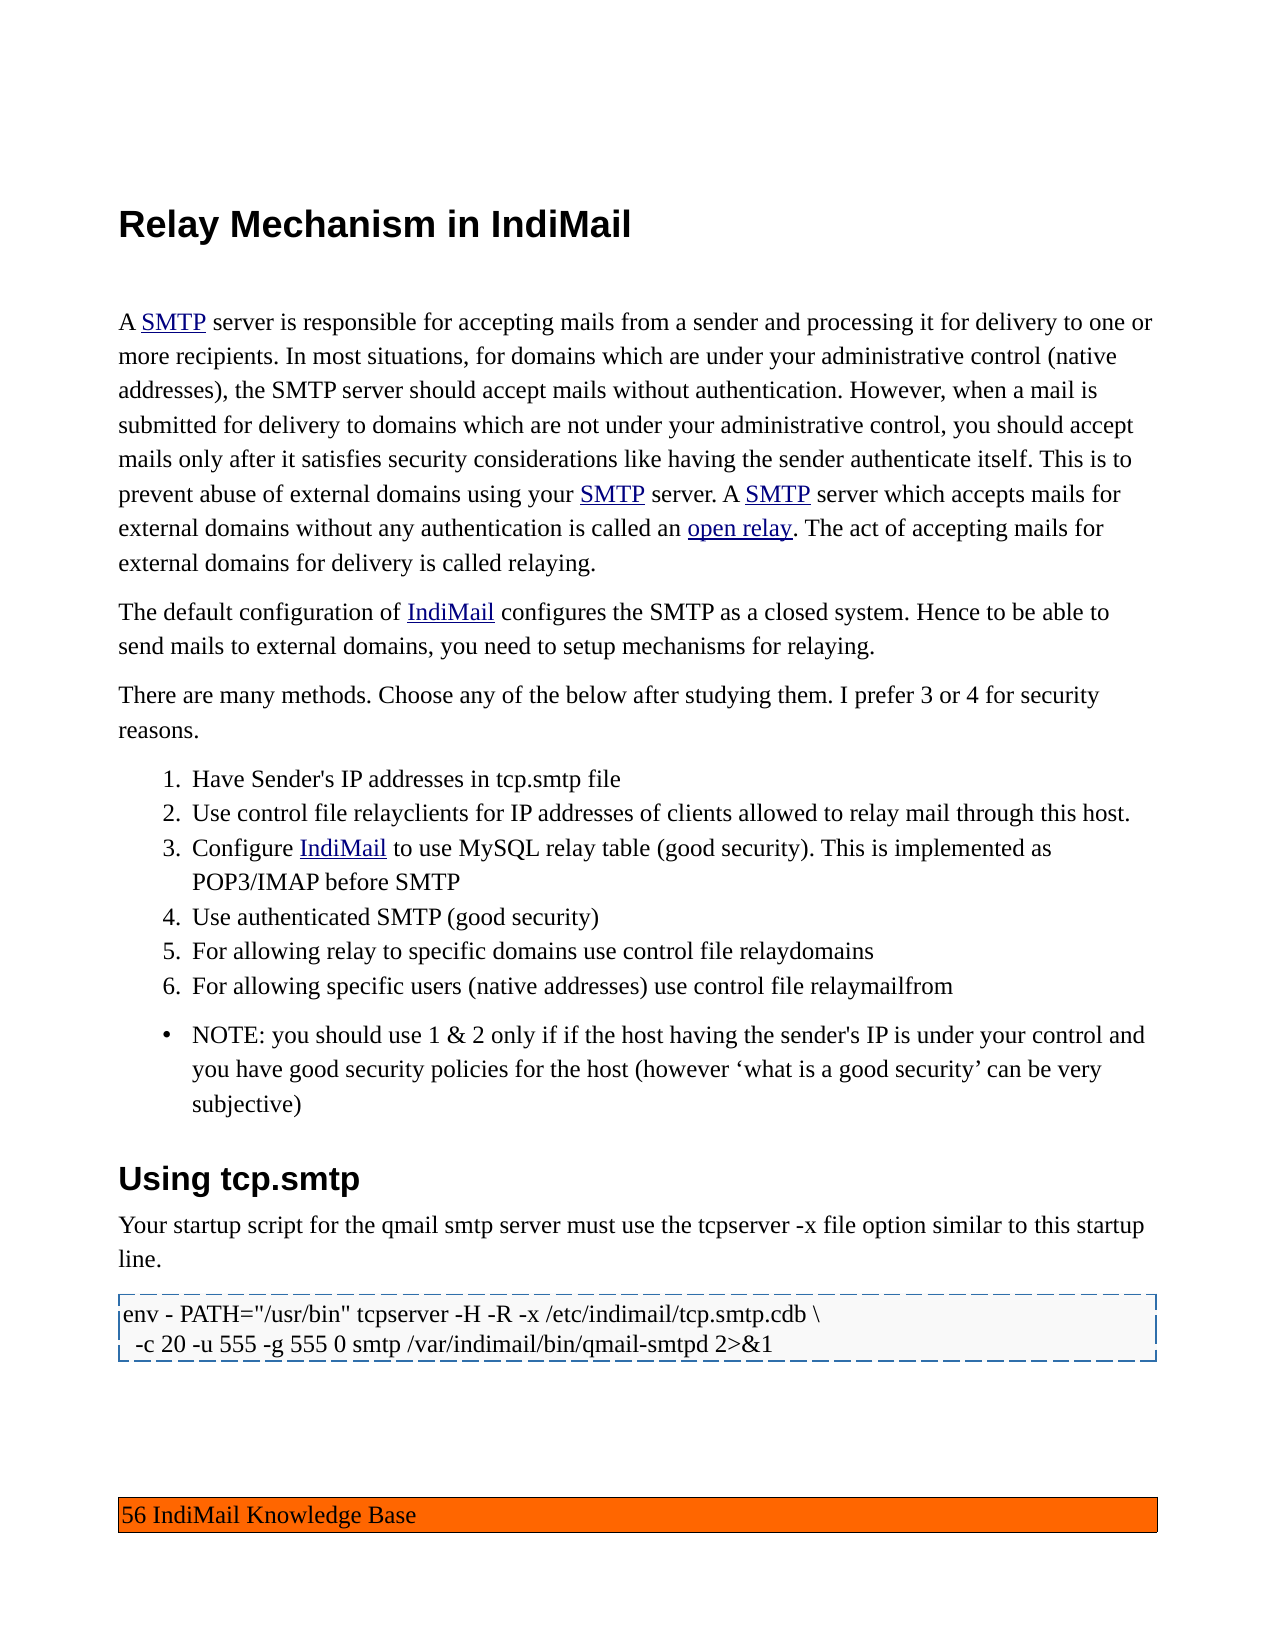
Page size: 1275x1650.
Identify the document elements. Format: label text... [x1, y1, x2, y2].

text Your startup script for the qmail smtp server must use the tcpserver -x file option similar to this startup line. [118, 1210, 1157, 1273]
subtitle Using tcp.smtp [118, 1159, 1157, 1197]
text There are many methods. Choose any of the below after studying them. I prefer 3 or 4 for security reasons. [118, 681, 1157, 744]
text env - PATH="/usr/bin" tcpserver -H -R -x /etc/indimail/tcp.smtp.cdb \ [118, 1293, 1157, 1323]
list NOTE: you should use 1 & 2 only if if the host having the sender's IP is under your control and you have good security policies for the host (however ‘what is a good security’ can be very subjective) [162, 1020, 1157, 1118]
list Have Sender's IP addresses in tcp.smtp file [162, 764, 1157, 793]
subtitle Relay Mechanism in IndiMail [118, 201, 1157, 245]
text The default configuration of IndiMail configures the SMTP as a closed system. Hence to be able to send mails to external domains, you need to setup mechanisms for relaying. [118, 597, 1157, 660]
text -c 20 -u 555 -g 555 0 smtp /var/indimail/bin/qmail-smtpd 2>&1 [118, 1323, 1157, 1362]
list Use control file relayclients for IP addresses of clients allowed to relay mail through this host. [162, 798, 1157, 827]
list For allowing relay to specific domains use control file relaydomains [162, 936, 1157, 965]
list For allowing specific users (native addresses) use control file relaymailfrom [162, 971, 1157, 1000]
list Use authenticated SMTP (good security) [162, 902, 1157, 931]
list Configure IndiMail to use MySQL relay table (good security). This is implemented as POP3/IMAP before SMTP [162, 833, 1157, 896]
text A SMTP server is responsible for accepting mails from a sender and processing it for delivery to one or more recipients. In most situations, for domains which are under your administrative control (native addresses), the SMTP server should accept mails without authentication. However, when a mail is submitted for delivery to domains which are not under your administrative control, you should accept mails only after it satisfies security considerations like having the sender authenticate itself. This is to prevent abuse of external domains using your SMTP server. A SMTP server which accepts mails for external domains without any authentication is called an open relay. The act of accepting mails for external domains for delivery is called relaying. [118, 307, 1157, 577]
